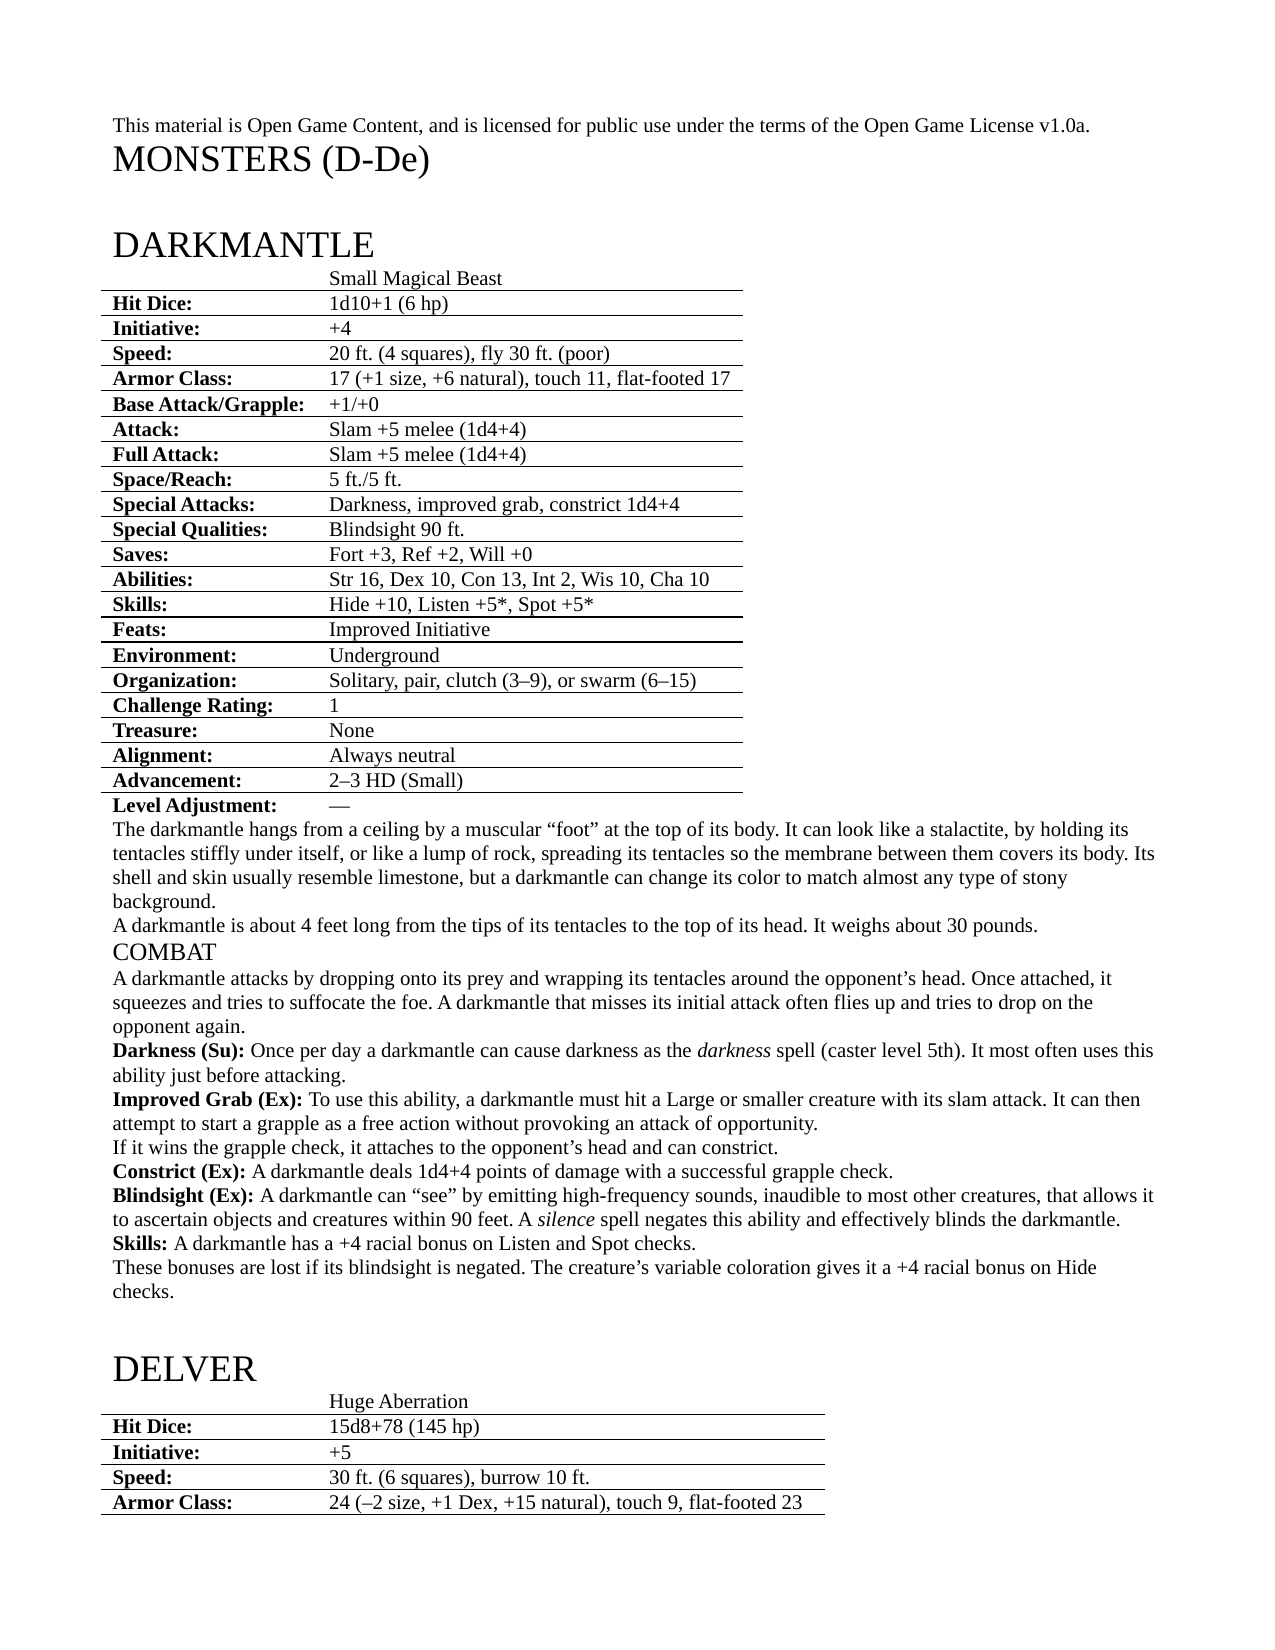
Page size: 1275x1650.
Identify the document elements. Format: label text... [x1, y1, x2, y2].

table_cell Improved Initiative [318, 618, 743, 641]
table_cell Full Attack: [101, 442, 318, 466]
text COMBAT [112, 937, 1162, 966]
table_cell Underground [318, 643, 743, 667]
table_cell 15d8+78 (145 hp) [318, 1415, 825, 1438]
table_cell 17 (+1 size, +6 natural), touch 11, flat-footed 17 [318, 366, 743, 390]
text This material is Open Game Content, and is licensed for public use under the terms of the Open Game License v1.0a. [112, 112, 1162, 137]
text A darkmantle is about 4 feet long from the tips of its tentacles to the top of its head. It weighs about 30 pounds. [112, 913, 1162, 937]
table_cell Environment: [101, 643, 318, 667]
table_cell Slam +5 melee (1d4+4) [318, 442, 743, 466]
table_cell Base Attack/Grapple: [101, 391, 318, 416]
text Constrict (Ex): A darkmantle deals 1d4+4 points of damage with a successful grapple check. [112, 1159, 1162, 1183]
table_header Small Magical Beast [318, 266, 743, 290]
table_cell Slam +5 melee (1d4+4) [318, 417, 743, 441]
table_cell Skills: [101, 592, 318, 616]
table_cell +1/+0 [318, 391, 743, 416]
table_cell Hit Dice: [101, 291, 318, 315]
table_header Huge Aberration [318, 1389, 825, 1413]
table_cell Speed: [101, 1465, 318, 1489]
text DELVER [112, 1346, 1162, 1389]
table_cell Organization: [101, 668, 318, 692]
text The darkmantle hangs from a ceiling by a muscular “foot” at the top of its body. It can look like a stalactite, by holding its tentacles stiffly under itself, or like a lump of rock, spreading its tentacles so the membrane between them covers its body. Its shell and skin usually resemble limestone, but a darkmantle can change its color to match almost any type of stony background. [112, 817, 1162, 913]
table_cell 20 ft. (4 squares), fly 30 ft. (poor) [318, 341, 743, 365]
text If it wins the grapple check, it attaches to the opponent’s head and can constrict. [112, 1135, 1162, 1159]
table_cell None [318, 718, 743, 742]
table_cell Challenge Rating: [101, 693, 318, 717]
subtitle MONSTERS (D-De) [112, 137, 1162, 180]
table_header [101, 266, 318, 290]
table_cell Alignment: [101, 743, 318, 767]
table_cell Always neutral [318, 743, 743, 767]
table_cell Space/Reach: [101, 467, 318, 491]
table_cell — [318, 793, 743, 817]
table_cell Attack: [101, 417, 318, 441]
table_cell +5 [318, 1440, 825, 1464]
table_cell 24 (–2 size, +1 Dex, +15 natural), touch 9, flat-footed 23 [318, 1490, 825, 1514]
table_cell Hide +10, Listen +5*, Spot +5* [318, 592, 743, 616]
table_cell Initiative: [101, 316, 318, 340]
table_cell Solitary, pair, clutch (3–9), or swarm (6–15) [318, 668, 743, 692]
subtitle DARKMANTLE [112, 223, 1162, 266]
text Darkness (Su): Once per day a darkmantle can cause darkness as the darkness spell (caster level 5th). It most often uses this ability just before attacking. [112, 1038, 1162, 1087]
table_cell 5 ft./5 ft. [318, 467, 743, 491]
table_cell Hit Dice: [101, 1415, 318, 1438]
table_cell Level Adjustment: [101, 793, 318, 817]
table_cell +4 [318, 316, 743, 340]
table_cell Armor Class: [101, 1490, 318, 1514]
table_cell 1 [318, 693, 743, 717]
table_cell Blindsight 90 ft. [318, 517, 743, 541]
table_cell 2–3 HD (Small) [318, 768, 743, 792]
table_cell Fort +3, Ref +2, Will +0 [318, 542, 743, 566]
text These bonuses are lost if its blindsight is negated. The creature’s variable coloration gives it a +4 racial bonus on Hide checks. [112, 1255, 1162, 1303]
table_cell Speed: [101, 341, 318, 365]
table_cell Feats: [101, 618, 318, 641]
table_cell 30 ft. (6 squares), burrow 10 ft. [318, 1465, 825, 1489]
table_cell Saves: [101, 542, 318, 566]
table_cell Special Qualities: [101, 517, 318, 541]
table_cell Str 16, Dex 10, Con 13, Int 2, Wis 10, Cha 10 [318, 567, 743, 591]
table_cell Darkness, improved grab, constrict 1d4+4 [318, 492, 743, 516]
table_cell Treasure: [101, 718, 318, 742]
table_cell Special Attacks: [101, 492, 318, 516]
table_cell Advancement: [101, 768, 318, 792]
text Blindsight (Ex): A darkmantle can “see” by emitting high-frequency sounds, inaudible to most other creatures, that allows it to ascertain objects and creatures within 90 feet. A silence spell negates this ability and effectively blinds the darkmantle. [112, 1183, 1162, 1231]
table_cell Abilities: [101, 567, 318, 591]
table_cell Initiative: [101, 1440, 318, 1464]
text A darkmantle attacks by dropping onto its prey and wrapping its tentacles around the opponent’s head. Once attached, it squeezes and tries to suffocate the foe. A darkmantle that misses its initial attack often flies up and tries to drop on the opponent again. [112, 966, 1162, 1038]
text Skills: A darkmantle has a +4 racial bonus on Listen and Spot checks. [112, 1231, 1162, 1255]
table_cell Armor Class: [101, 366, 318, 390]
table_cell 1d10+1 (6 hp) [318, 291, 743, 315]
table_header [101, 1389, 318, 1413]
text Improved Grab (Ex): To use this ability, a darkmantle must hit a Large or smaller creature with its slam attack. It can then attempt to start a grapple as a free action without provoking an attack of opportunity. [112, 1087, 1162, 1135]
